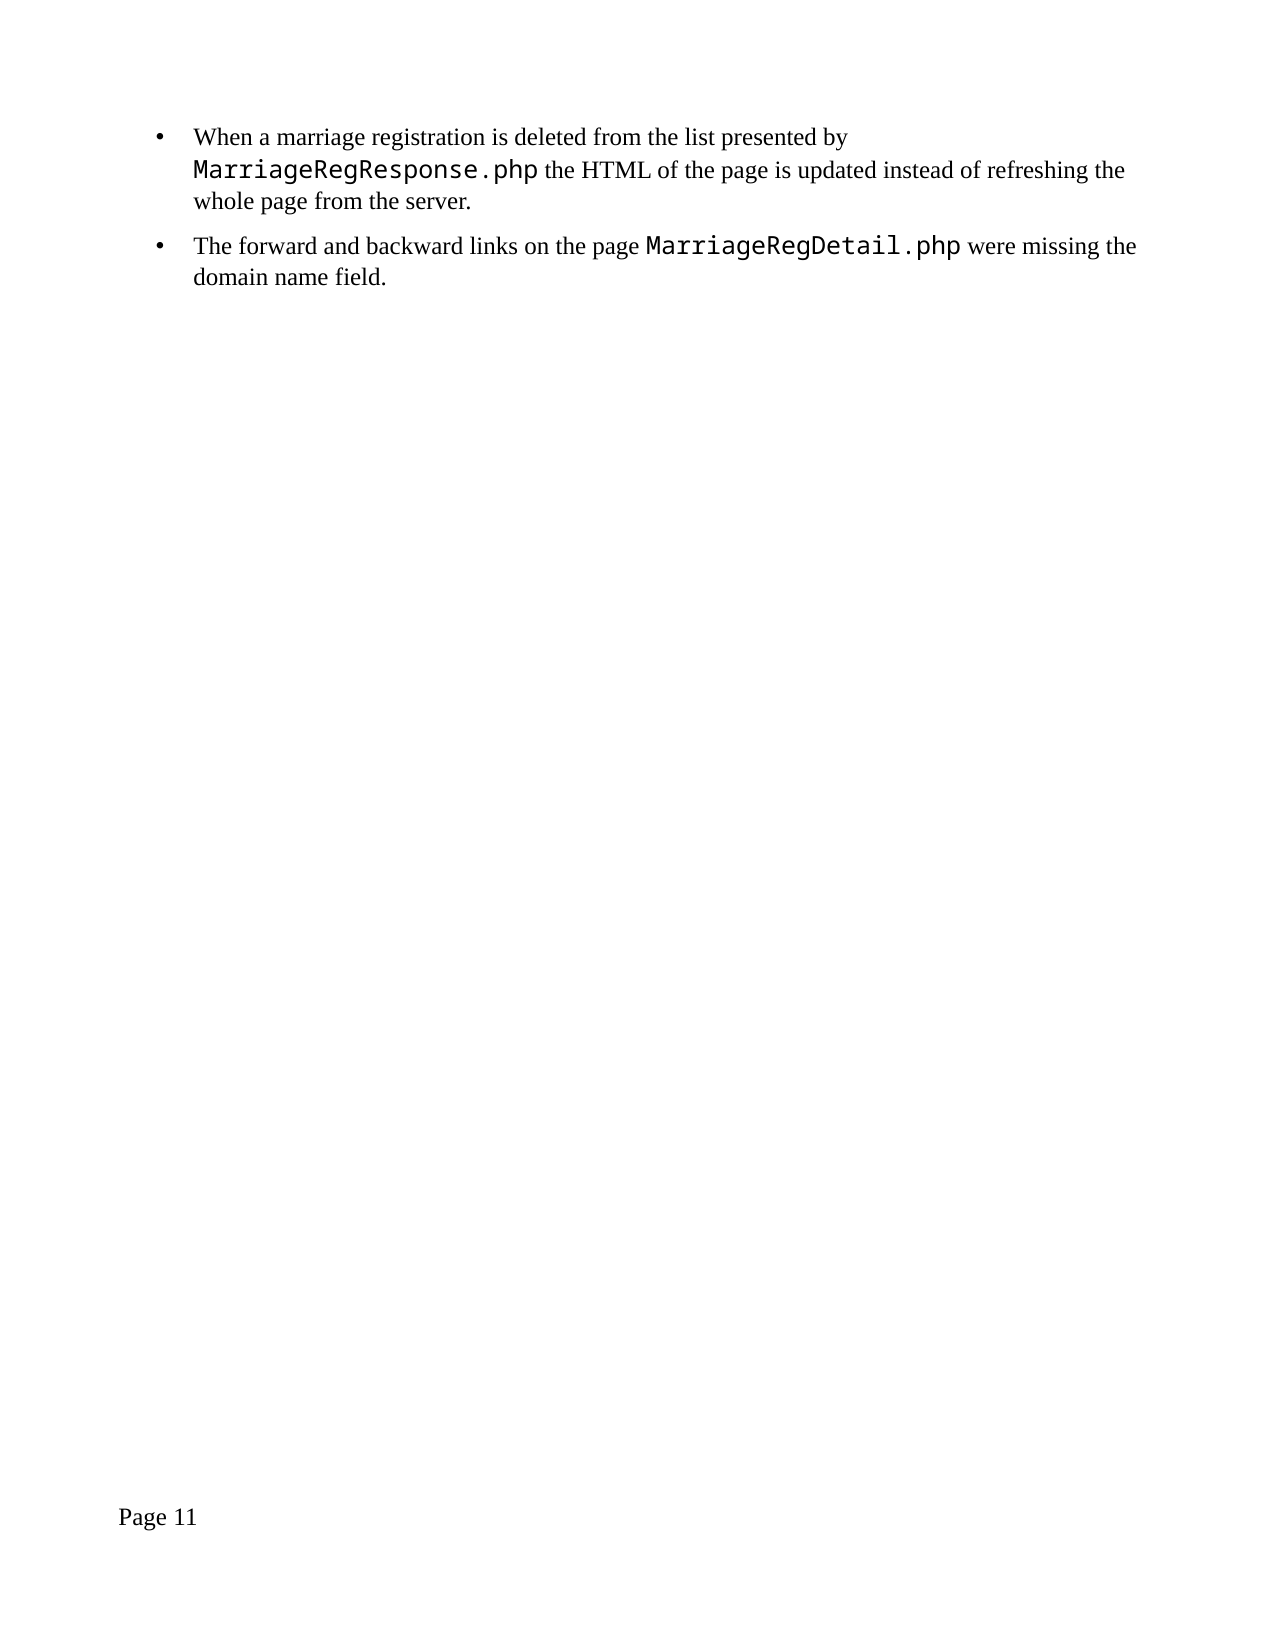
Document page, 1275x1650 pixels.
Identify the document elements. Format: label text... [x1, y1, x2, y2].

list When a marriage registration is deleted from the list presented by MarriageRegResponse.php the HTML of the page is updated instead of refreshing the whole page from the server. [156, 118, 1157, 215]
list The forward and backward links on the page MarriageRegDetail.php were missing the domain name field. [156, 227, 1157, 290]
